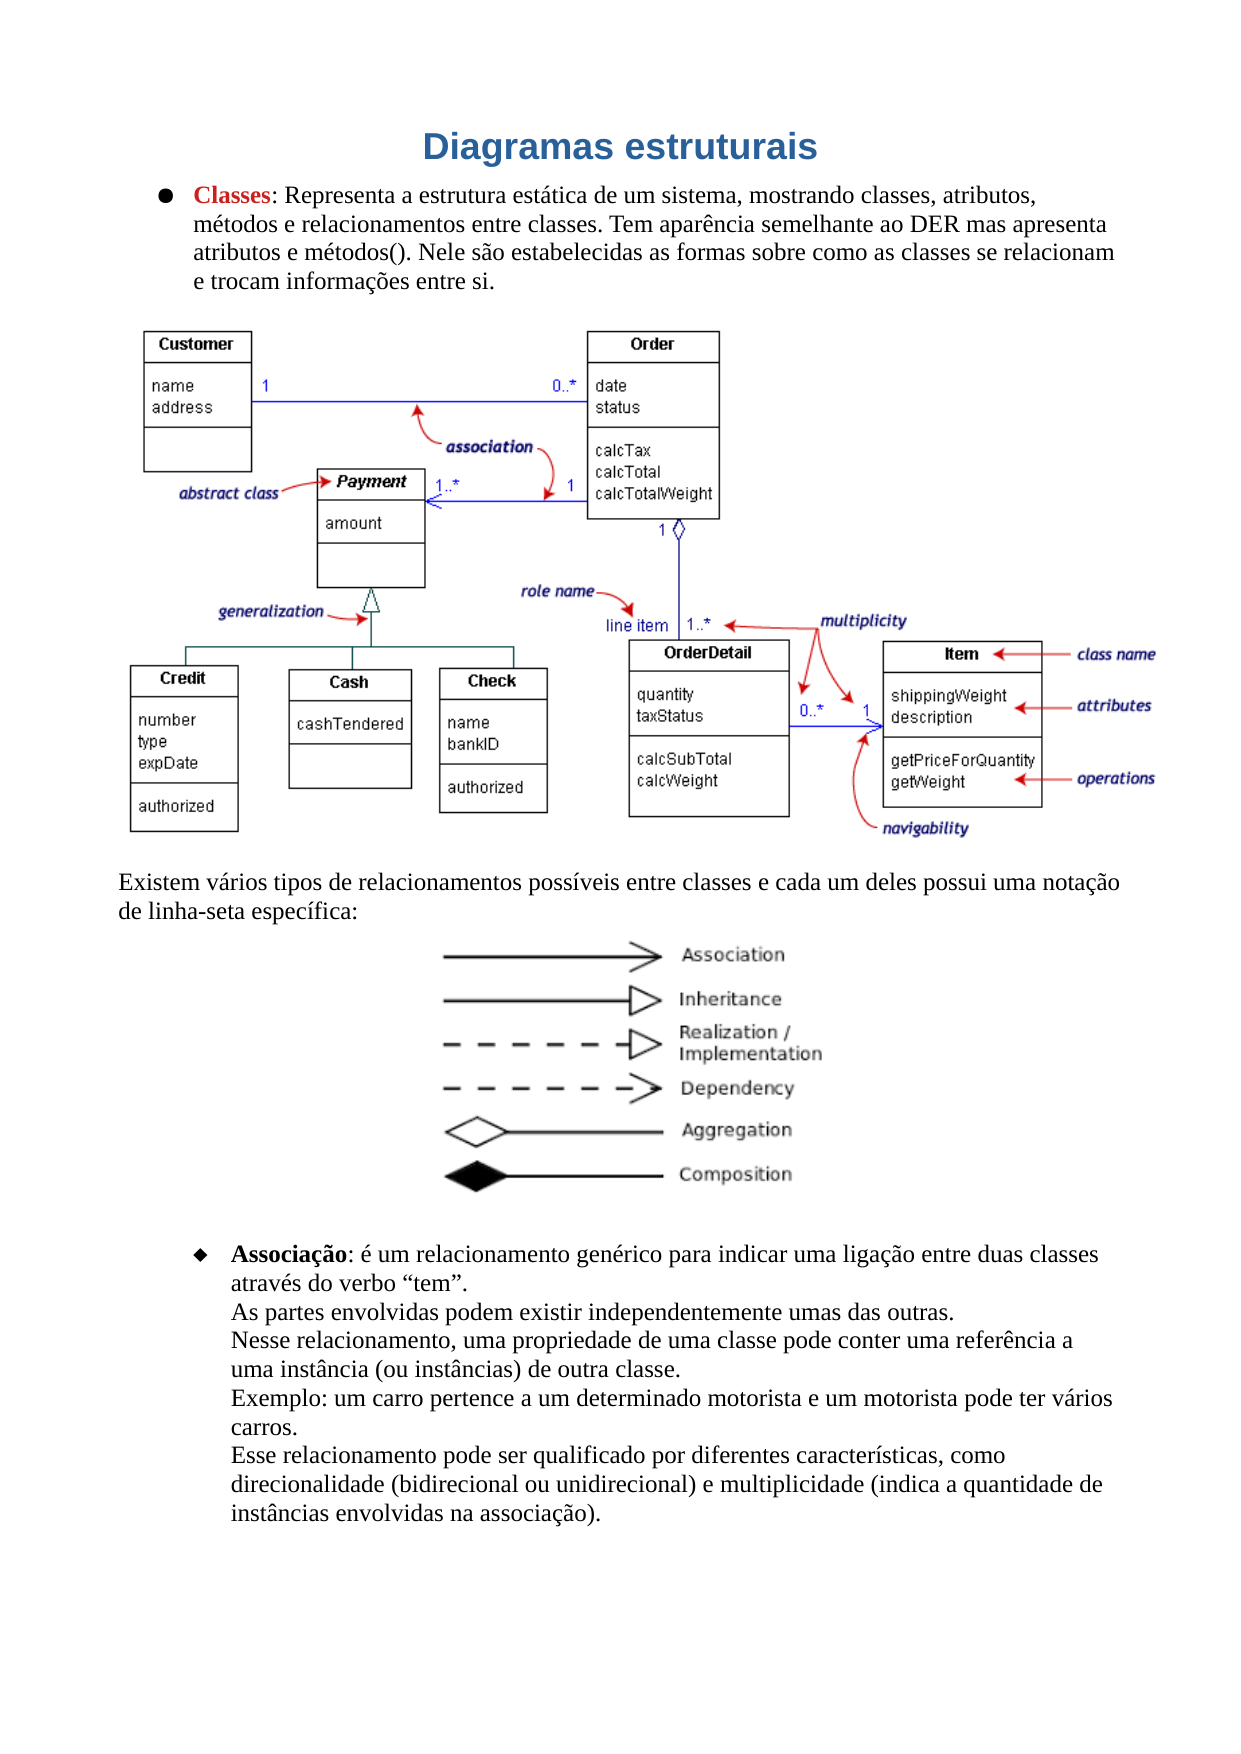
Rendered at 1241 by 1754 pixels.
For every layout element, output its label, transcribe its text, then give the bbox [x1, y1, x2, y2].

picture [405, 924, 835, 1211]
list Associação: é um relacionamento genérico para indicar uma ligação entre duas classes através do verbo “tem”. As partes envolvidas podem existir independentemente umas das outras. Nesse relacionamento, uma propriedade de uma classe pode conter uma referência a uma instância (ou instâncias) de outra classe. Exemplo: um carro pertence a um determinado motorista e um motorista pode ter vários carros. Esse relacionamento pode ser qualificado por diferentes características, como direcionalidade (bidirecional ou unidirecional) e multiplicidade (indica a quantidade de instâncias envolvidas na associação). [193, 1239, 1122, 1556]
list Classes: Representa a estrutura estática de um sistema, mostrando classes, atributos, métodos e relacionamentos entre classes. Tem aparência semelhante ao DER mas apresenta atributos e métodos(). Nele são estabelecidas as formas sobre como as classes se relacionam e trocam informações entre si. [156, 180, 1122, 295]
subtitle Diagramas estruturais [118, 124, 1122, 167]
picture [118, 323, 1157, 839]
text Existem vários tipos de relacionamentos possíveis entre classes e cada um deles possui uma notação de linha-seta específica: [118, 839, 1122, 924]
